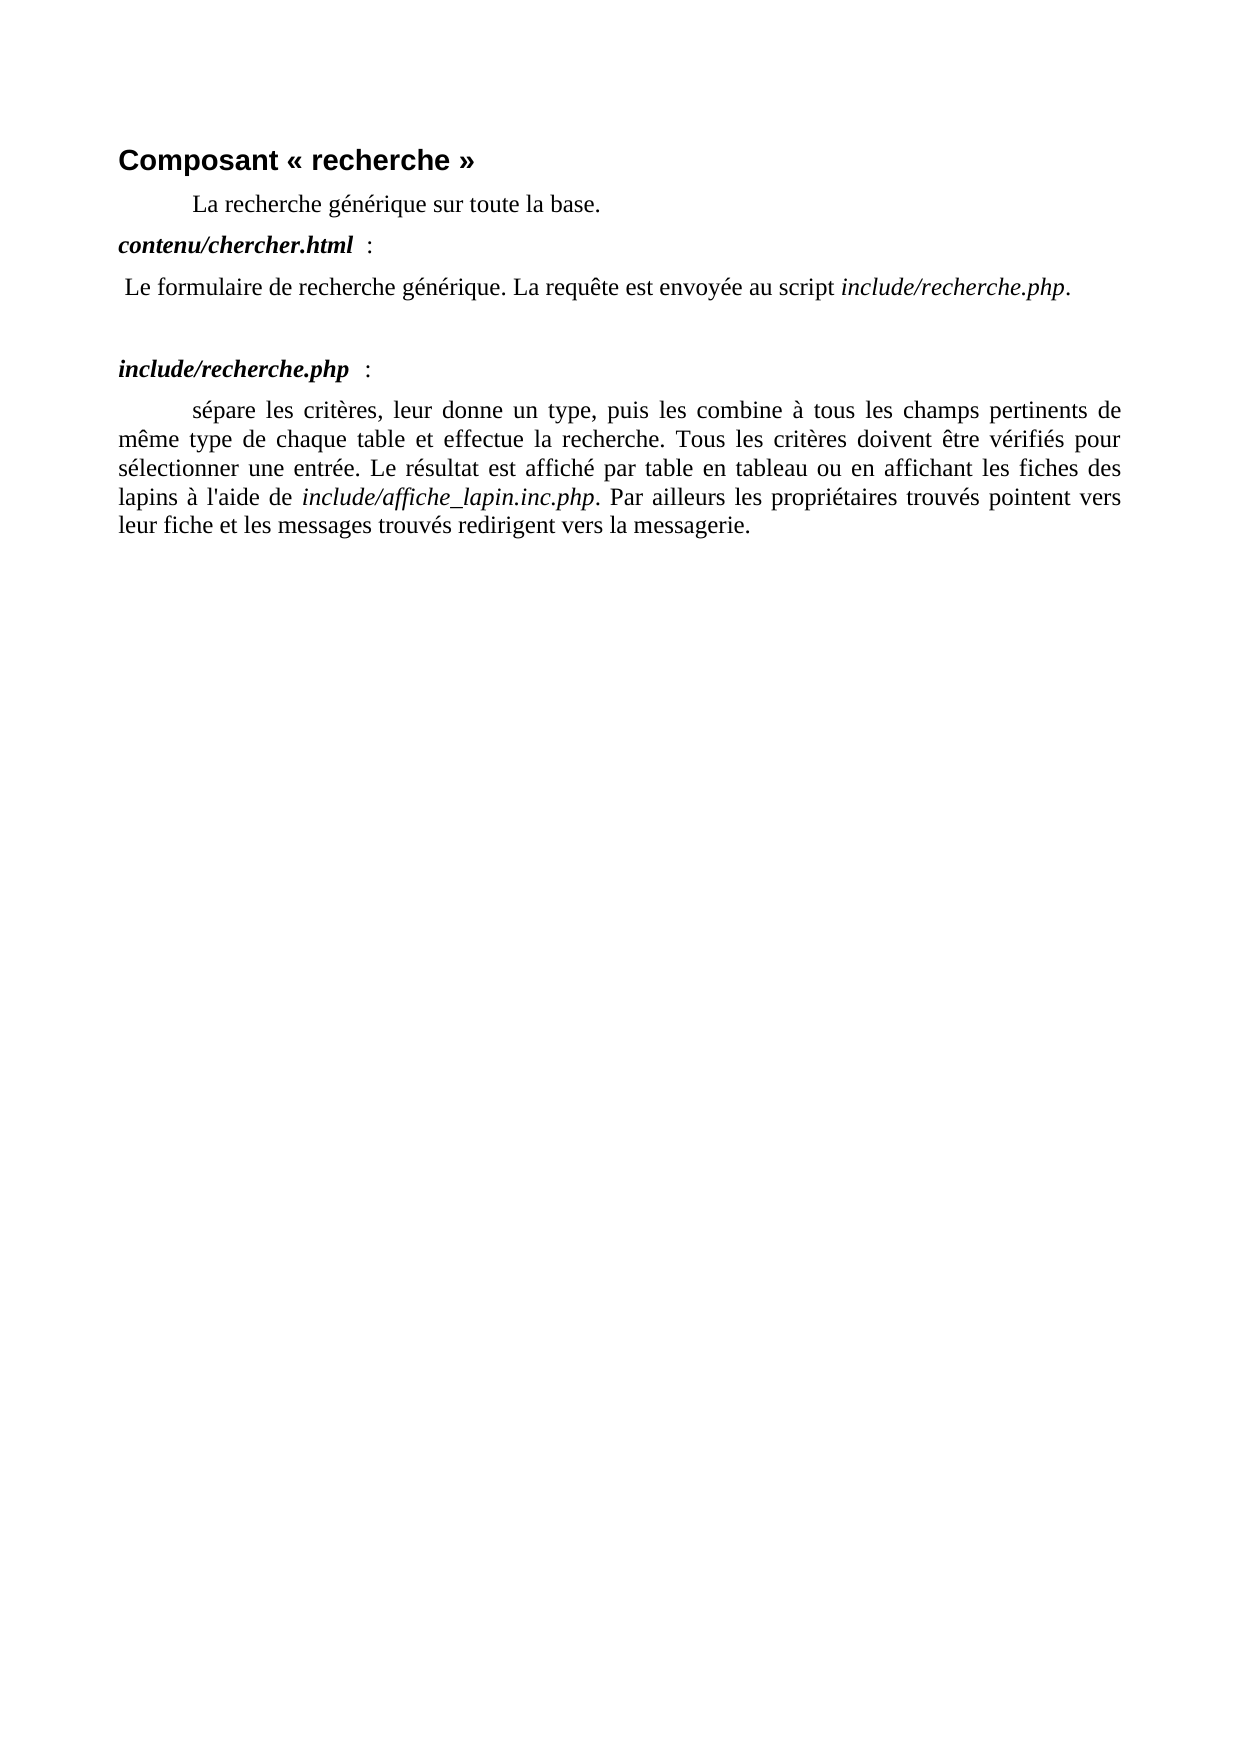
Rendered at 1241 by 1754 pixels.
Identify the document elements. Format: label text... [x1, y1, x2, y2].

text Le formulaire de recherche générique. La requête est envoyée au script include/recherche.php. [118, 272, 1122, 300]
text include/recherche.php : [118, 354, 1122, 383]
text La recherche générique sur toute la base. [118, 189, 1122, 218]
subtitle Composant « recherche » [118, 143, 1122, 177]
text sépare les critères, leur donne un type, puis les combine à tous les champs pertinents de même type de chaque table et effectue la recherche. Tous les critères doivent être vérifiés pour sélectionner une entrée. Le résultat est affiché par table en tableau ou en affichant les fiches des lapins à l'aide de include/affiche_lapin.inc.php. Par ailleurs les propriétaires trouvés pointent vers leur fiche et les messages trouvés redirigent vers la messagerie. [118, 395, 1122, 539]
text contenu/chercher.html : [118, 230, 1122, 259]
